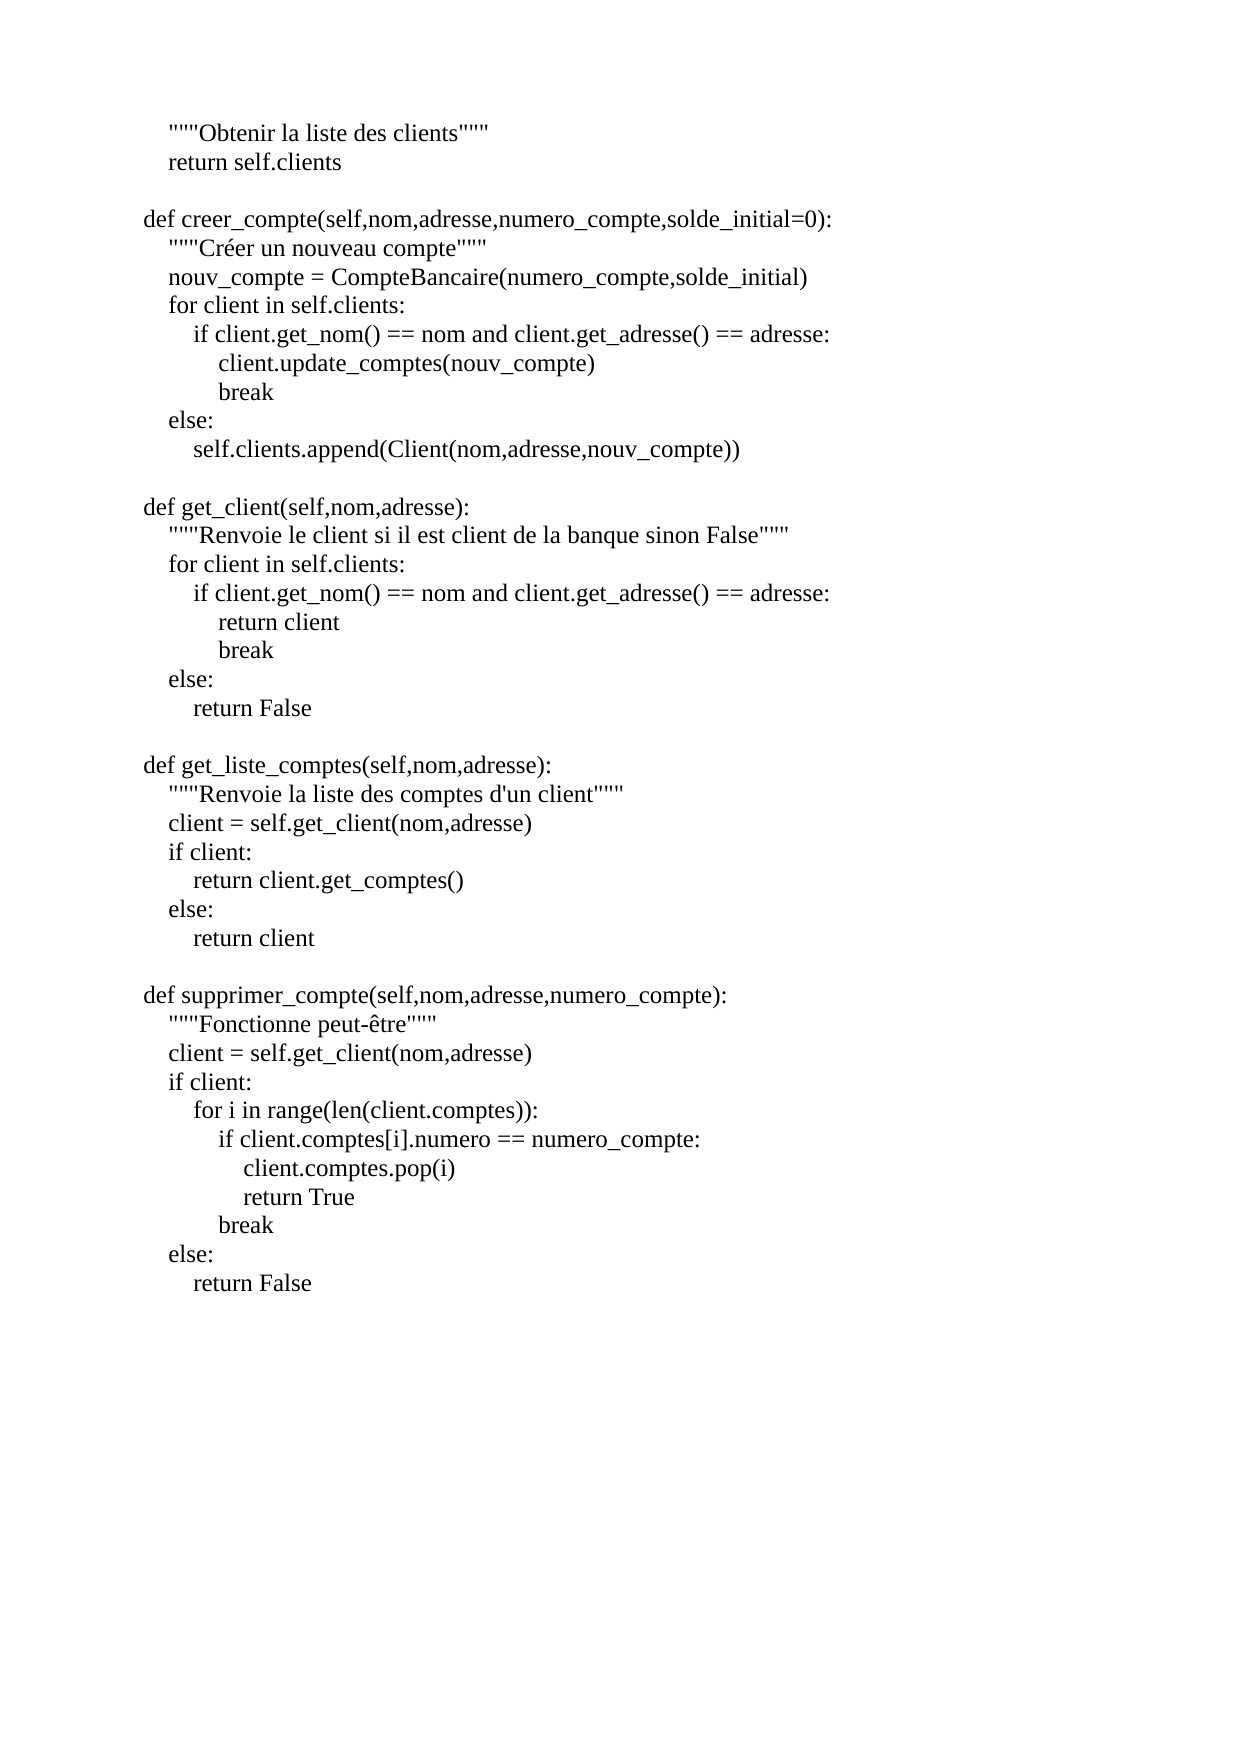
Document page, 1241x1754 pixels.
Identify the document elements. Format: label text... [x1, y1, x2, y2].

text if client: [118, 1067, 1122, 1096]
text return client [118, 923, 1122, 952]
text return client.get_comptes() [118, 866, 1122, 894]
text return False [118, 693, 1122, 722]
text for client in self.clients: [118, 291, 1122, 319]
text """Fonctionne peut-être""" [118, 1009, 1122, 1038]
text if client.comptes[i].numero == numero_compte: [118, 1124, 1122, 1153]
text return client [118, 607, 1122, 636]
text return self.clients [118, 147, 1122, 176]
text """Renvoie la liste des comptes d'un client""" [118, 779, 1122, 808]
text client.update_comptes(nouv_compte) [118, 348, 1122, 377]
text client.comptes.pop(i) [118, 1153, 1122, 1182]
text def supprimer_compte(self,nom,adresse,numero_compte): [118, 981, 1122, 1009]
text else: [118, 664, 1122, 693]
text return False [118, 1268, 1122, 1297]
text """Créer un nouveau compte""" [118, 233, 1122, 262]
text else: [118, 1239, 1122, 1268]
text if client.get_nom() == nom and client.get_adresse() == adresse: [118, 578, 1122, 607]
text break [118, 1211, 1122, 1239]
text client = self.get_client(nom,adresse) [118, 808, 1122, 837]
text return True [118, 1182, 1122, 1211]
text """Obtenir la liste des clients""" [118, 118, 1122, 147]
text """Renvoie le client si il est client de la banque sinon False""" [118, 521, 1122, 549]
text client = self.get_client(nom,adresse) [118, 1038, 1122, 1067]
text def creer_compte(self,nom,adresse,numero_compte,solde_initial=0): [118, 204, 1122, 233]
text def get_client(self,nom,adresse): [118, 492, 1122, 521]
text else: [118, 894, 1122, 923]
text break [118, 636, 1122, 664]
text break [118, 377, 1122, 406]
text else: [118, 406, 1122, 434]
text if client.get_nom() == nom and client.get_adresse() == adresse: [118, 319, 1122, 348]
text nouv_compte = CompteBancaire(numero_compte,solde_initial) [118, 262, 1122, 291]
text for i in range(len(client.comptes)): [118, 1096, 1122, 1124]
text def get_liste_comptes(self,nom,adresse): [118, 751, 1122, 779]
text self.clients.append(Client(nom,adresse,nouv_compte)) [118, 434, 1122, 463]
text for client in self.clients: [118, 549, 1122, 578]
text if client: [118, 837, 1122, 866]
